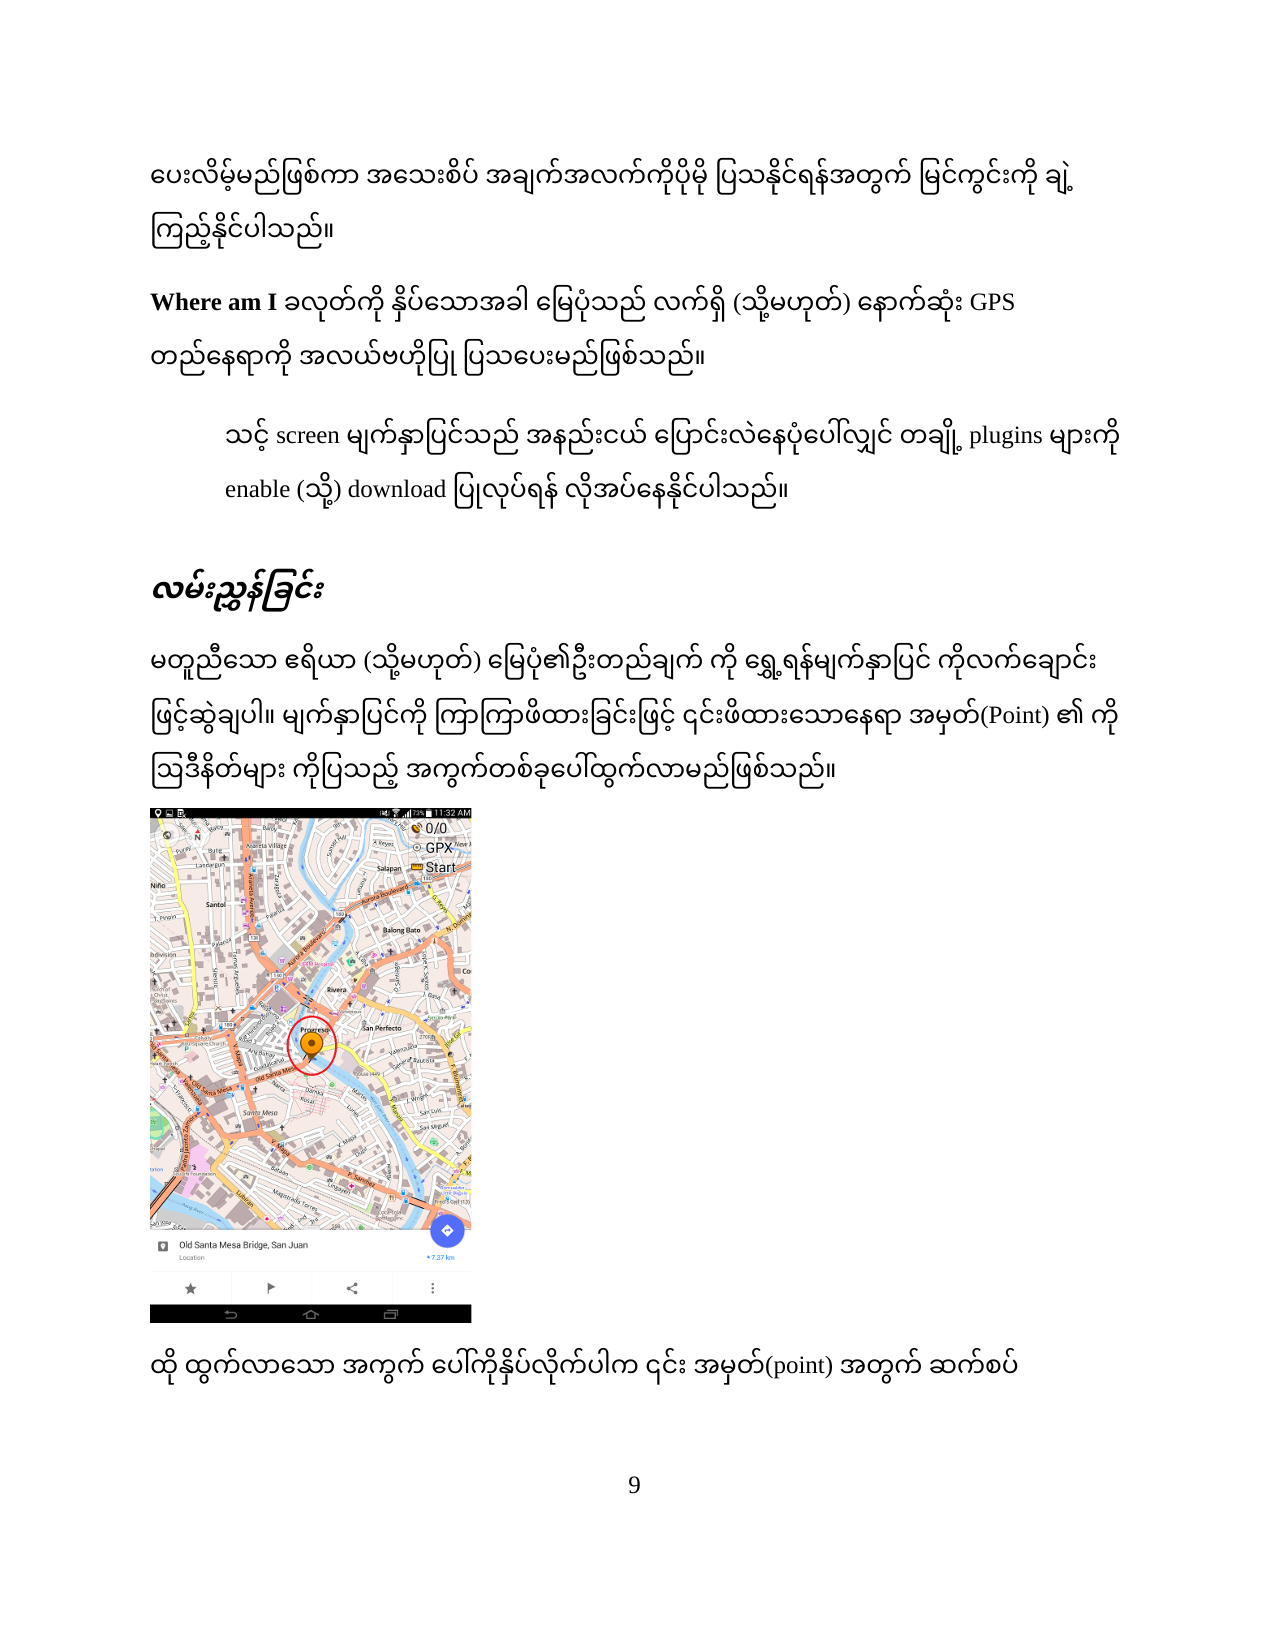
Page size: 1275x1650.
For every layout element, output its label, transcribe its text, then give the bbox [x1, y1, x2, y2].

text ပေးလိမ့်မည်ဖြစ်ကာ အသေးစိပ် အချက်အလက်ကိုပိုမို ပြသနိုင်ရန်အတွက် မြင်ကွင်းကို ချဲ့ကြည့်နိုင်ပါသည်။ [150, 150, 1125, 259]
text ထို ထွက်လာသော အကွက် ပေါ်ကိုနှိပ်လိုက်ပါက ၎င်း အမှတ်(point) အတွက် ဆက်စပ် [150, 1341, 1125, 1395]
text သင့် screen မျက်နှာပြင်သည် အနည်းငယ် ပြောင်းလဲနေပုံပေါ်လျှင် တချို့ plugins များကို enable (သို့) download ပြုလုပ်ရန် လိုအပ်နေနိုင်ပါသည်။ [225, 410, 1125, 519]
subtitle လမ်းညွှန်ခြင်း [150, 559, 1125, 623]
text မတူညီသော ဧရိယာ (သို့မဟုတ်) မြေပုံ၏ဦးတည်ချက် ကို ရွှေ့ရန်မျက်နှာပြင် ကိုလက်ချောင်းဖြင့်ဆွဲချပါ။ မျက်နှာပြင်ကို ကြာကြာဖိထားခြင်းဖြင့် ၎င်းဖိထားသောနေရာ အမှတ်(Point) ၏ ကိုဩဒီနိတ်များ ကိုပြသည့် အကွက်တစ်ခုပေါ်ထွက်လာမည်ဖြစ်သည်။ [150, 636, 1125, 799]
picture [150, 808, 472, 1323]
text Where am I ခလုတ်ကို နှိပ်သောအခါ မြေပုံသည် လက်ရှိ (သို့မဟုတ်) နောက်ဆုံး GPS တည်နေရာကို အလယ်ဗဟိုပြု ပြသပေးမည်ဖြစ်သည်။ [150, 277, 1125, 386]
